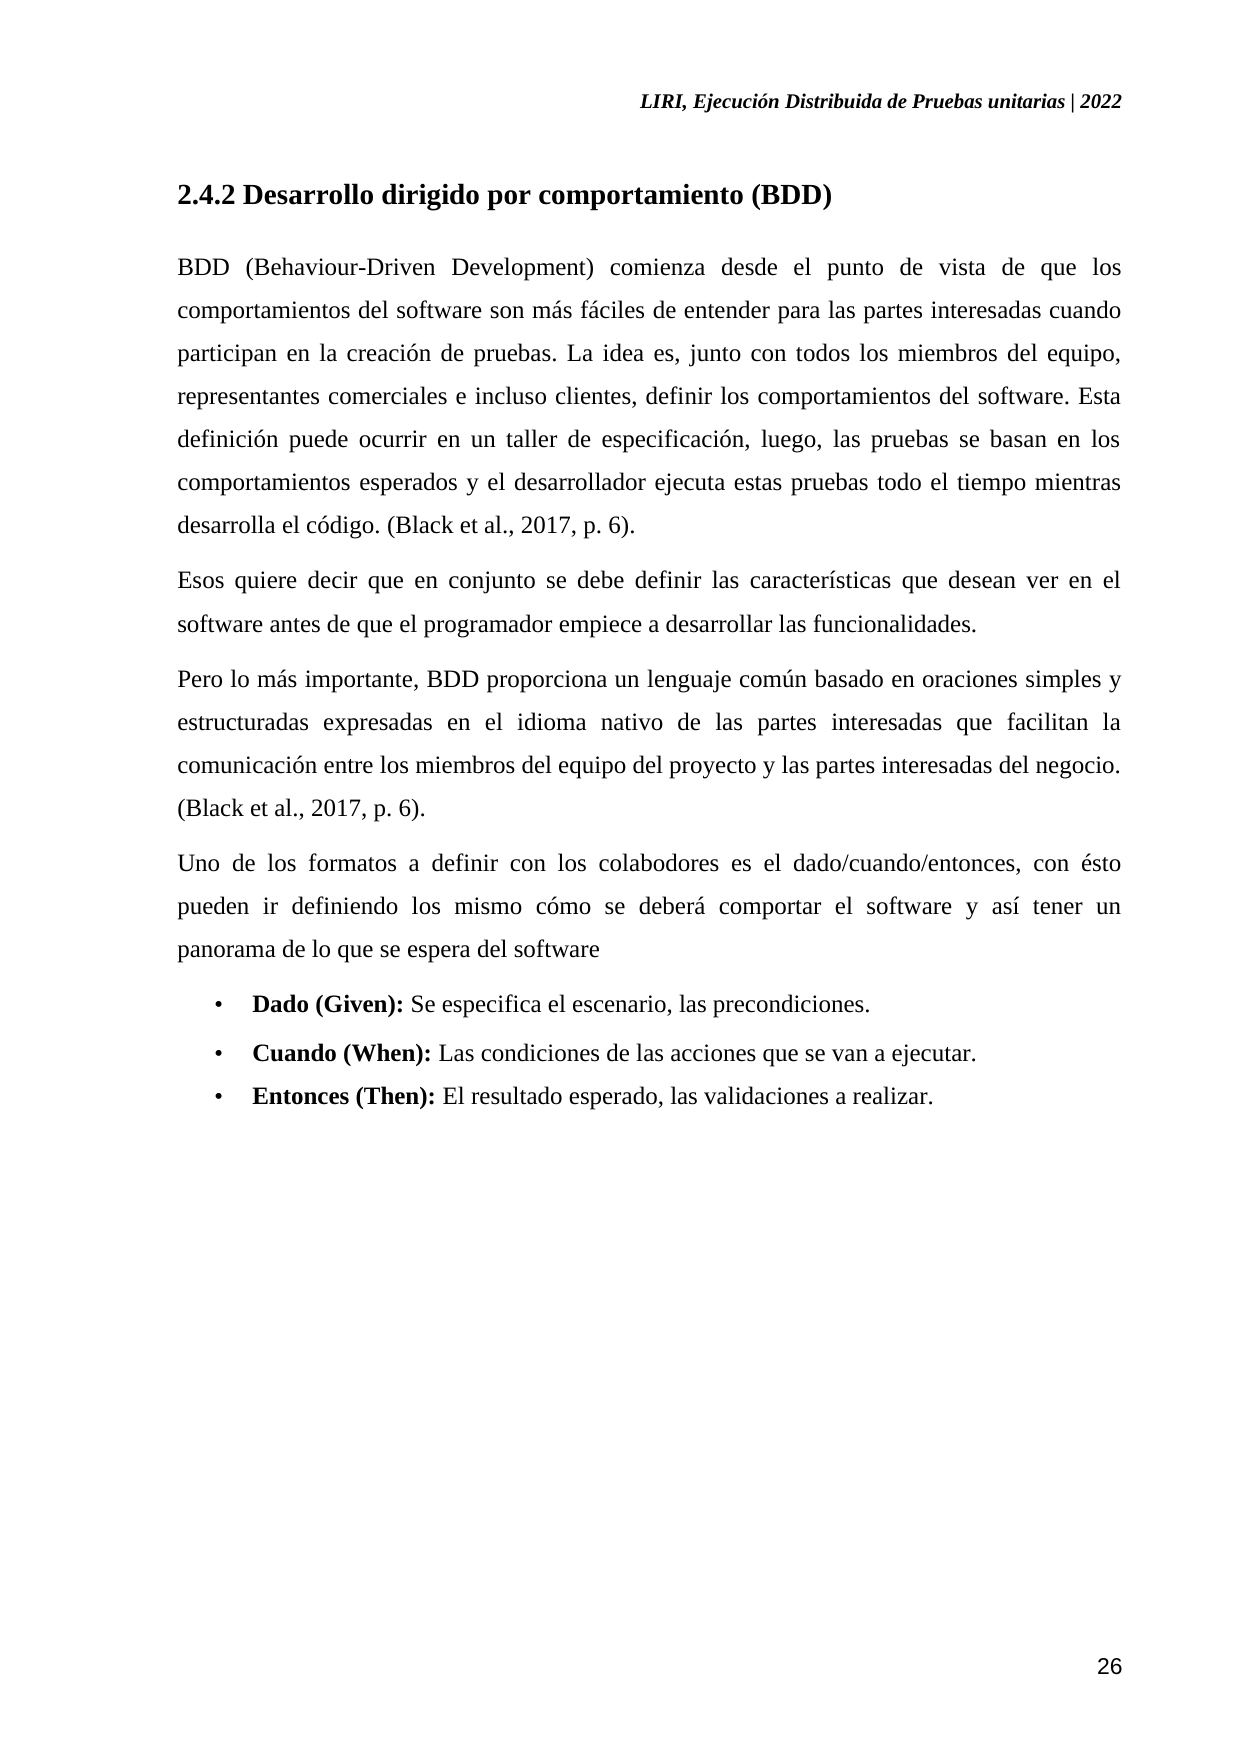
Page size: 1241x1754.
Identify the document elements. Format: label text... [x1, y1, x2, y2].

text Uno de los formatos a definir con los colabodores es el dado/cuando/entonces, con ésto pueden ir definiendo los mismo cómo se deberá comportar el software y así tener un panorama de lo que se espera del software [177, 848, 1122, 963]
text Pero lo más importante, BDD proporciona un lenguaje común basado en oraciones simples y estructuradas expresadas en el idioma nativo de las partes interesadas que facilitan la comunicación entre los miembros del equipo del proyecto y las partes interesadas del negocio. (Black et al., 2017, p. 6).⁠ [177, 664, 1122, 822]
text Esos quiere decir que en conjunto se debe definir las características que desean ver en el software antes de que el programador empiece a desarrollar las funcionalidades. [177, 566, 1122, 637]
list Dado (Given): Se especifica el escenario, las precondiciones. [214, 989, 1122, 1018]
list Cuando (When): Las condiciones de las acciones que se van a ejecutar. [214, 1038, 1122, 1067]
text BDD (Behaviour-Driven Development) comienza desde el punto de vista de que los comportamientos del software son más fáciles de entender para las partes interesadas cuando participan en la creación de pruebas. La idea es, junto con todos los miembros del equipo, representantes comerciales e incluso clientes, definir los comportamientos del software. Esta definición puede ocurrir en un taller de especificación, luego, las pruebas se basan en los comportamientos esperados y el desarrollador ejecuta estas pruebas todo el tiempo mientras desarrolla el código. (Black et al., 2017, p. 6).⁠ [177, 252, 1122, 539]
subtitle 2.4.2 Desarrollo dirigido por comportamiento (BDD) [177, 177, 1122, 211]
list Entonces (Then): El resultado esperado, las validaciones a realizar. [214, 1081, 1122, 1110]
